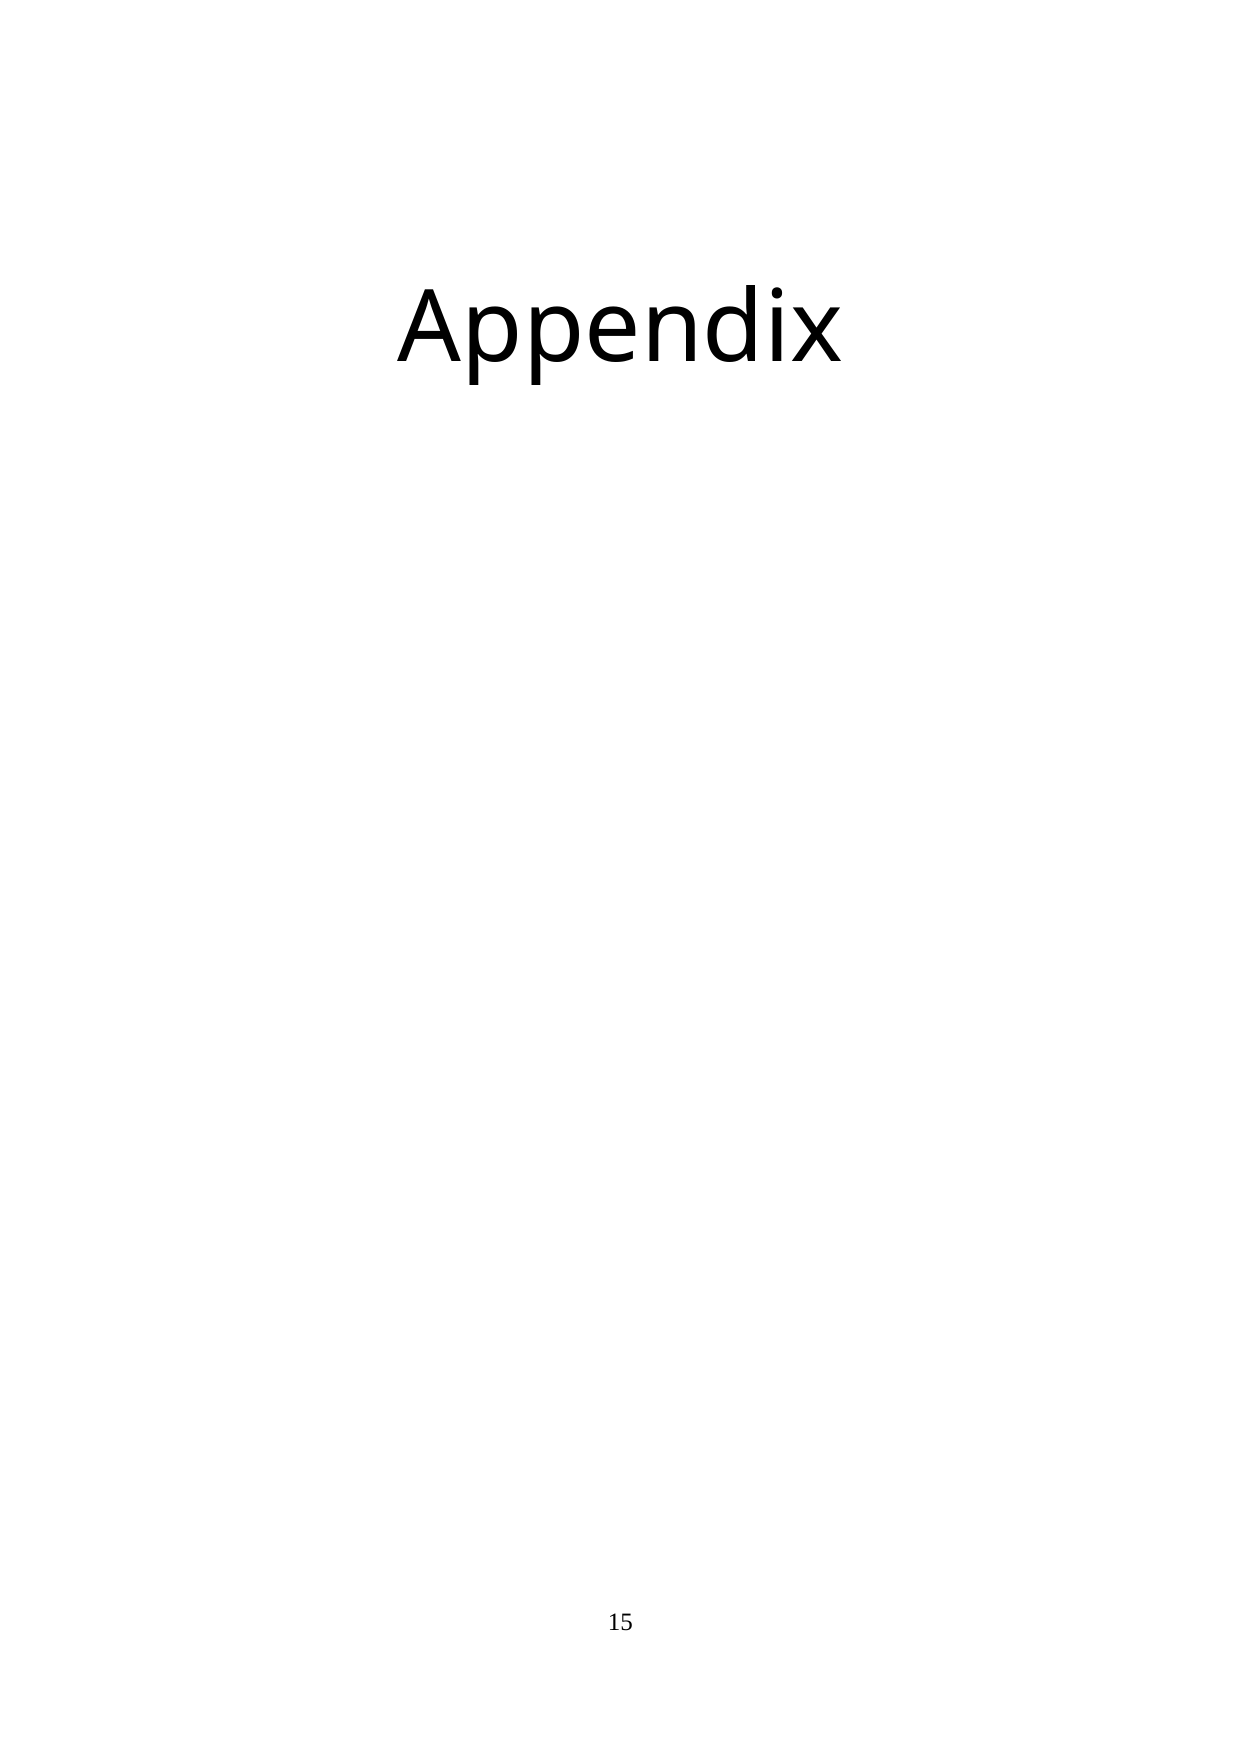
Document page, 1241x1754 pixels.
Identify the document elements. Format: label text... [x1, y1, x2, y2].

text Appendix [118, 254, 1122, 391]
